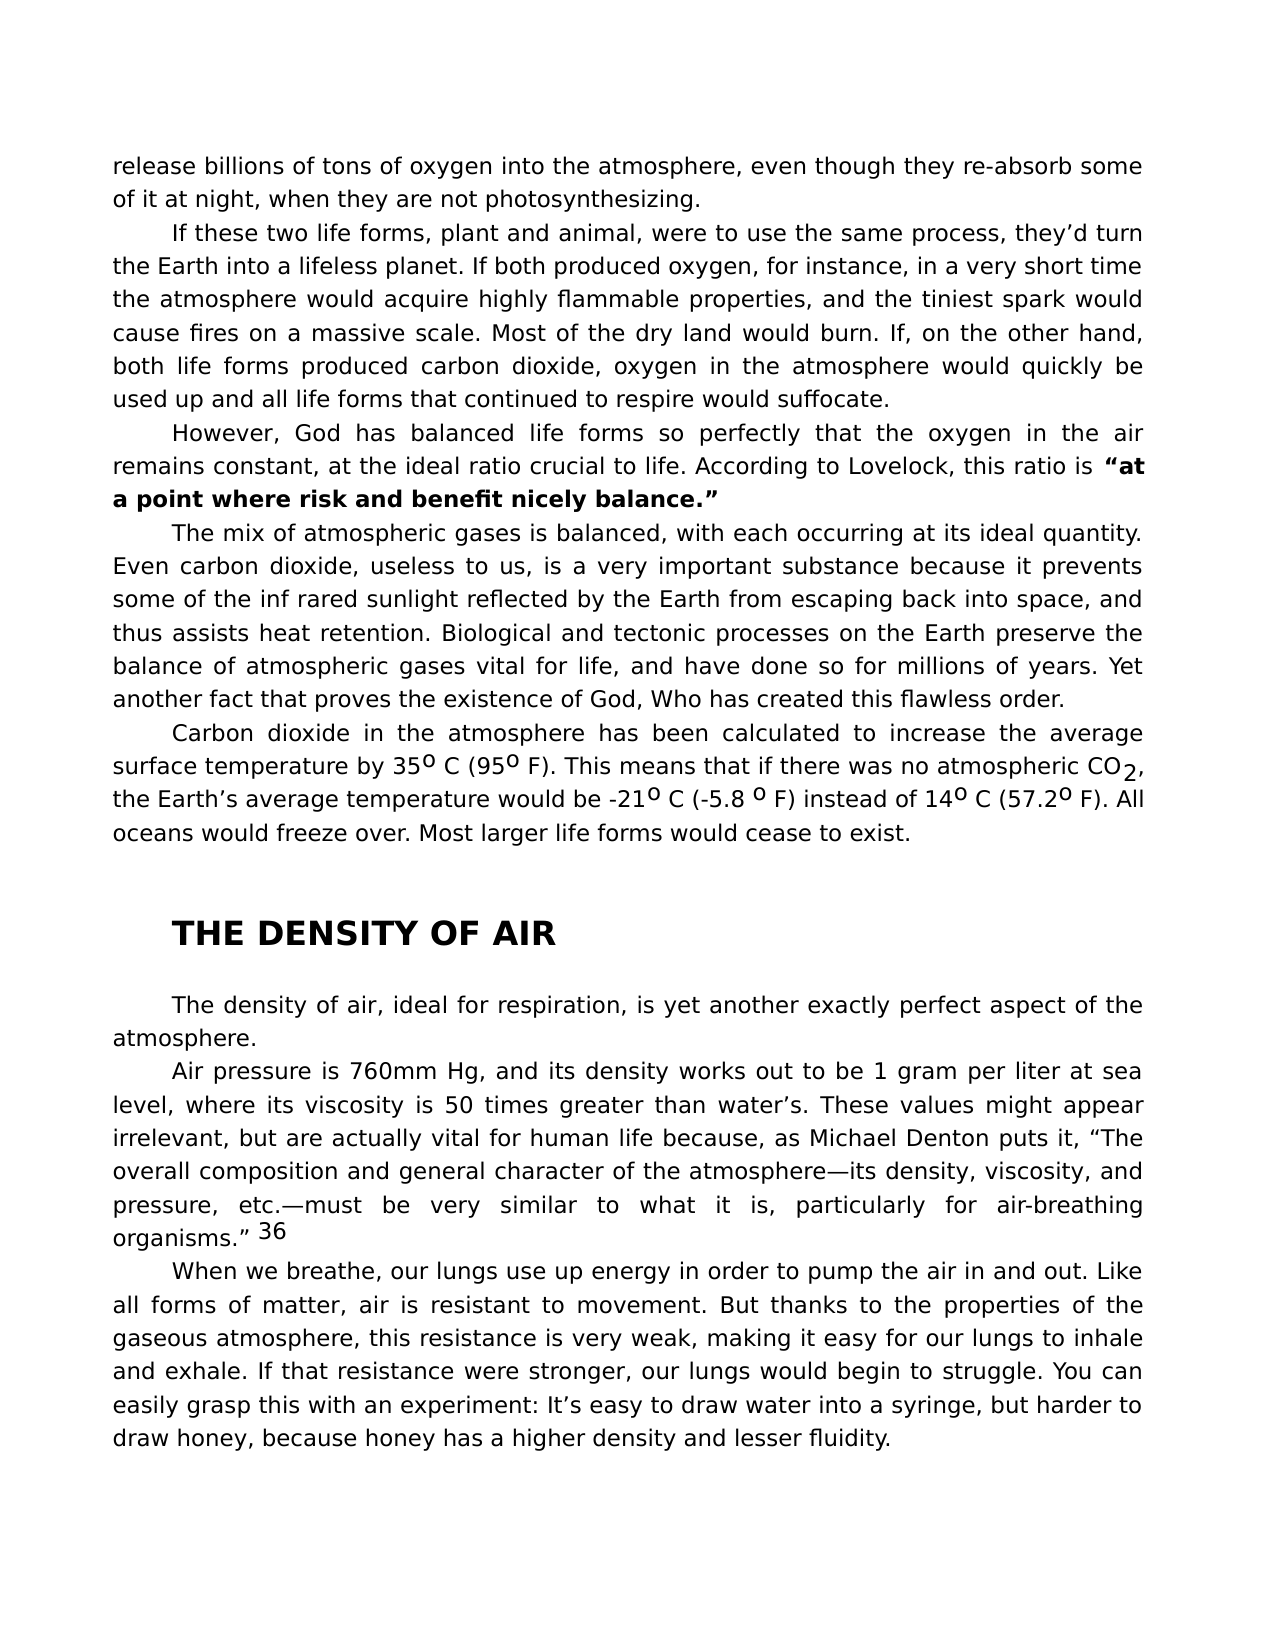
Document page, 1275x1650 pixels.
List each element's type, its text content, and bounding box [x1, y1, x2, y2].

subtitle THE DENSITY OF AIR [112, 914, 1145, 953]
text The density of air, ideal for respiration, is yet another exactly perfect aspect of the atmosphere. [112, 986, 1145, 1053]
text If these two life forms, plant and animal, were to use the same process, they’d turn the Earth into a lifeless planet. If both produced oxygen, for instance, in a very short time the atmosphere would acquire highly flammable properties, and the tiniest spark would cause fires on a massive scale. Most of the dry land would burn. If, on the other hand, both life forms produced carbon dioxide, oxygen in the atmosphere would quickly be used up and all life forms that continued to respire would suffocate. [112, 214, 1145, 414]
text When we breathe, our lungs use up energy in order to pump the air in and out. Like all forms of matter, air is resistant to movement. But thanks to the properties of the gaseous atmosphere, this resistance is very weak, making it easy for our lungs to inhale and exhale. If that resistance were stronger, our lungs would begin to struggle. You can easily grasp this with an experiment: It’s easy to draw water into a syringe, but harder to draw honey, because honey has a higher density and lesser fluidity. [112, 1253, 1145, 1453]
text Air pressure is 760mm Hg, and its density works out to be 1 gram per liter at sea level, where its viscosity is 50 times greater than water’s. These values might appear irrelevant, but are actually vital for human life because, as Michael Denton puts it, “The overall composition and general character of the atmosphere—its density, viscosity, and pressure, etc.—must be very similar to what it is, particularly for air-breathing organisms.” 36 [112, 1053, 1145, 1253]
text release billions of tons of oxygen into the atmosphere, even though they re-absorb some of it at night, when they are not photosynthesizing. [112, 148, 1145, 214]
text Carbon dioxide in the atmosphere has been calculated to increase the average surface temperature by 35o C (95o F). This means that if there was no atmospheric CO2, the Earth’s average temperature would be -21o C (-5.8 o F) instead of 14o C (57.2o F). All oceans would freeze over. Most larger life forms would cease to exist. [112, 714, 1145, 848]
text The mix of atmospheric gases is balanced, with each occurring at its ideal quantity. Even carbon dioxide, useless to us, is a very important substance because it prevents some of the inf rared sunlight reflected by the Earth from escaping back into space, and thus assists heat retention. Biological and tectonic processes on the Earth preserve the balance of atmospheric gases vital for life, and have done so for millions of years. Yet another fact that proves the existence of God, Who has created this flawless order. [112, 514, 1145, 714]
text However, God has balanced life forms so perfectly that the oxygen in the air remains constant, at the ideal ratio crucial to life. According to Lovelock, this ratio is “at a point where risk and benefit nicely balance.” [112, 414, 1145, 514]
